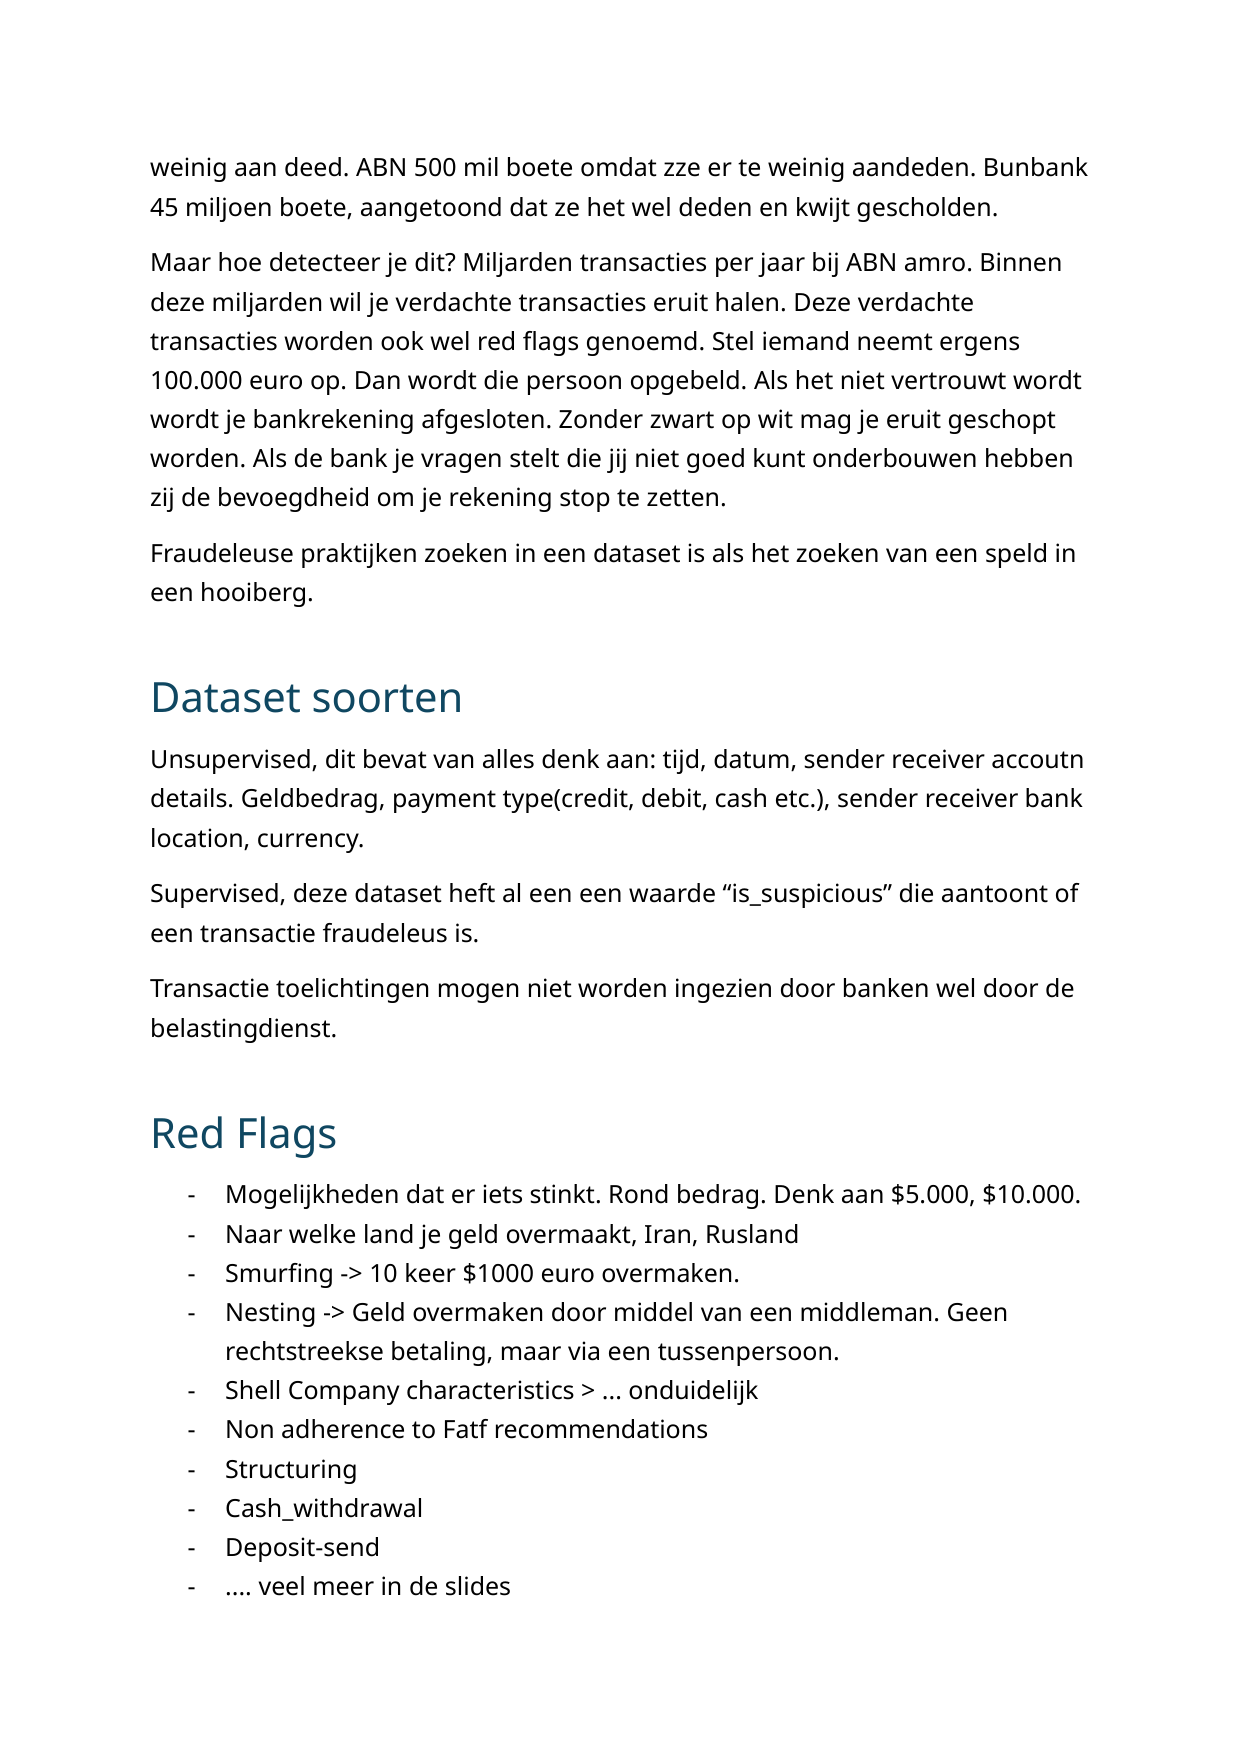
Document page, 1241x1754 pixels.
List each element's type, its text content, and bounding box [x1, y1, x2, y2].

subtitle Dataset soorten [150, 668, 1090, 725]
list Shell Company characteristics > ... onduidelijk [187, 1373, 1090, 1407]
list .... veel meer in de slides [187, 1569, 1090, 1603]
subtitle Red Flags [150, 1103, 1090, 1160]
text Transactie toelichtingen mogen niet worden ingezien door banken wel door de belastingdienst. [150, 971, 1090, 1044]
text Fraudeleuse praktijken zoeken in een dataset is als het zoeken van een speld in een hooiberg. [150, 536, 1090, 609]
list Structuring [187, 1451, 1090, 1485]
list Mogelijkheden dat er iets stinkt. Rond bedrag. Denk aan $5.000, $10.000. [187, 1177, 1090, 1211]
text Unsupervised, dit bevat van alles denk aan: tijd, datum, sender receiver accoutn details. Geldbedrag, payment type(credit, debit, cash etc.), sender receiver bank location, currency. [150, 742, 1090, 854]
text Maar hoe detecteer je dit? Miljarden transacties per jaar bij ABN amro. Binnen deze miljarden wil je verdachte transacties eruit halen. Deze verdachte transacties worden ook wel red flags genoemd. Stel iemand neemt ergens 100.000 euro op. Dan wordt die persoon opgebeld. Als het niet vertrouwt wordt wordt je bankrekening afgesloten. Zonder zwart op wit mag je eruit geschopt worden. Als de bank je vragen stelt die jij niet goed kunt onderbouwen hebben zij de bevoegdheid om je rekening stop te zetten. [150, 245, 1090, 514]
list Naar welke land je geld overmaakt, Iran, Rusland [187, 1216, 1090, 1250]
text weinig aan deed. ABN 500 mil boete omdat zze er te weinig aandeden. Bunbank 45 miljoen boete, aangetoond dat ze het wel deden en kwijt gescholden. [150, 150, 1090, 223]
list Cash_withdrawal [187, 1490, 1090, 1524]
list Deposit-send [187, 1529, 1090, 1564]
list Smurfing -> 10 keer $1000 euro overmaken. [187, 1255, 1090, 1289]
text Supervised, deze dataset heft al een een waarde “is_suspicious” die aantoont of een transactie fraudeleus is. [150, 876, 1090, 949]
list Nesting -> Geld overmaken door middel van een middleman. Geen rechtstreekse betaling, maar via een tussenpersoon. [187, 1294, 1090, 1368]
list Non adherence to Fatf recommendations [187, 1412, 1090, 1446]
